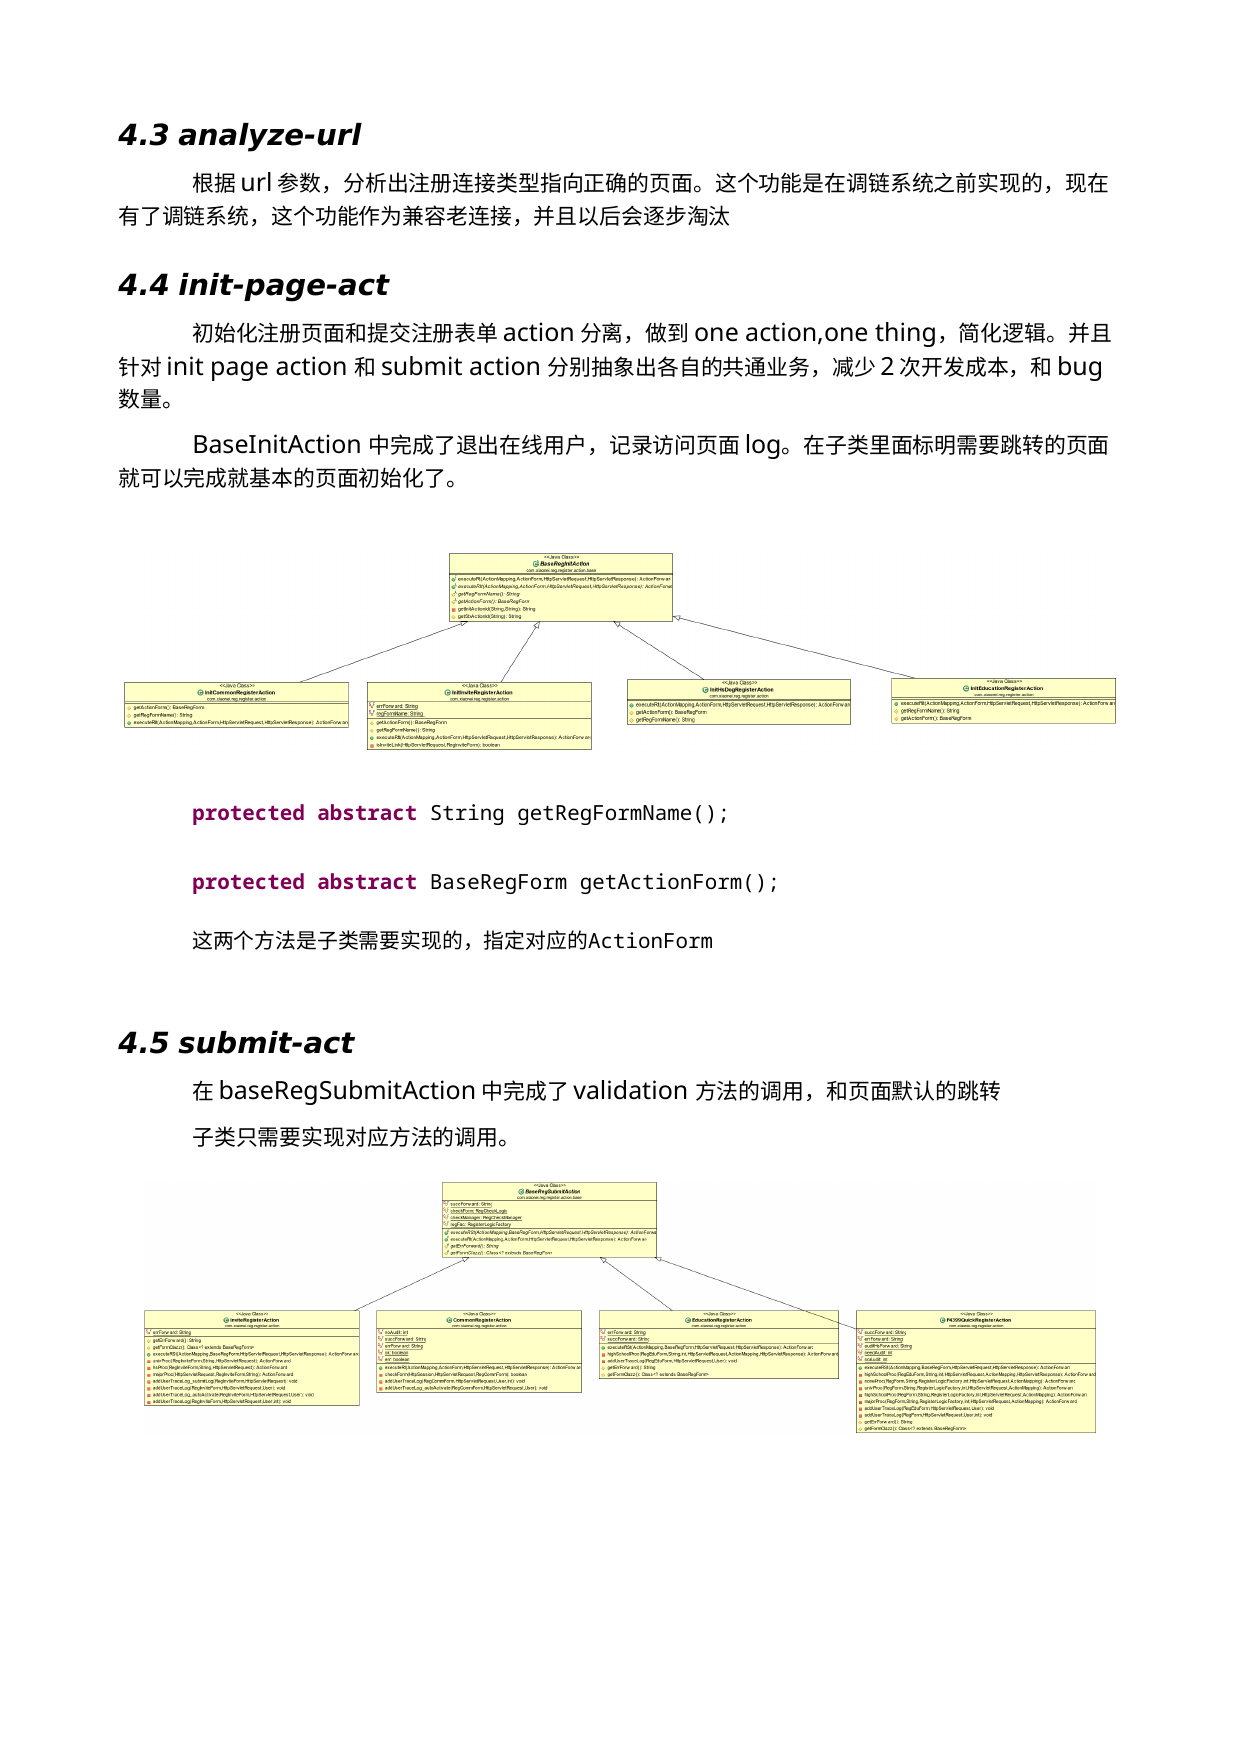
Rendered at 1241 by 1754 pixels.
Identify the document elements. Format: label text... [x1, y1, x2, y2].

picture [142, 1180, 1098, 1435]
subtitle init-page-act [118, 268, 1122, 302]
text protected abstract BaseRegForm getActionForm(); [118, 867, 1122, 896]
text BaseInitAction 中完成了退出在线用户，记录访问页面log。在子类里面标明需要跳转的页面就可以完成就基本的页面初始化了。 [118, 427, 1122, 492]
text 这两个方法是子类需要实现的，指定对应的ActionForm [118, 924, 1122, 954]
subtitle submit-act [118, 1026, 1122, 1060]
text 子类只需要实现对应方法的调用。 [118, 1119, 1122, 1153]
text 初始化注册页面和提交注册表单action分离，做到 one action,one thing，简化逻辑。并且针对init page action 和 submit action 分别抽象出各自的共通业务，减少2次开发成本，和bug数量。 [118, 314, 1122, 414]
text 在baseRegSubmitAction中完成了validation 方法的调用，和页面默认的跳转 [118, 1072, 1122, 1106]
picture [122, 551, 1118, 752]
subtitle analyze-url [118, 118, 1122, 152]
text 根据url参数，分析出注册连接类型指向正确的页面。这个功能是在调链系统之前实现的，现在有了调链系统，这个功能作为兼容老连接，并且以后会逐步淘汰 [118, 164, 1122, 230]
text protected abstract String getRegFormName(); [118, 798, 1122, 826]
